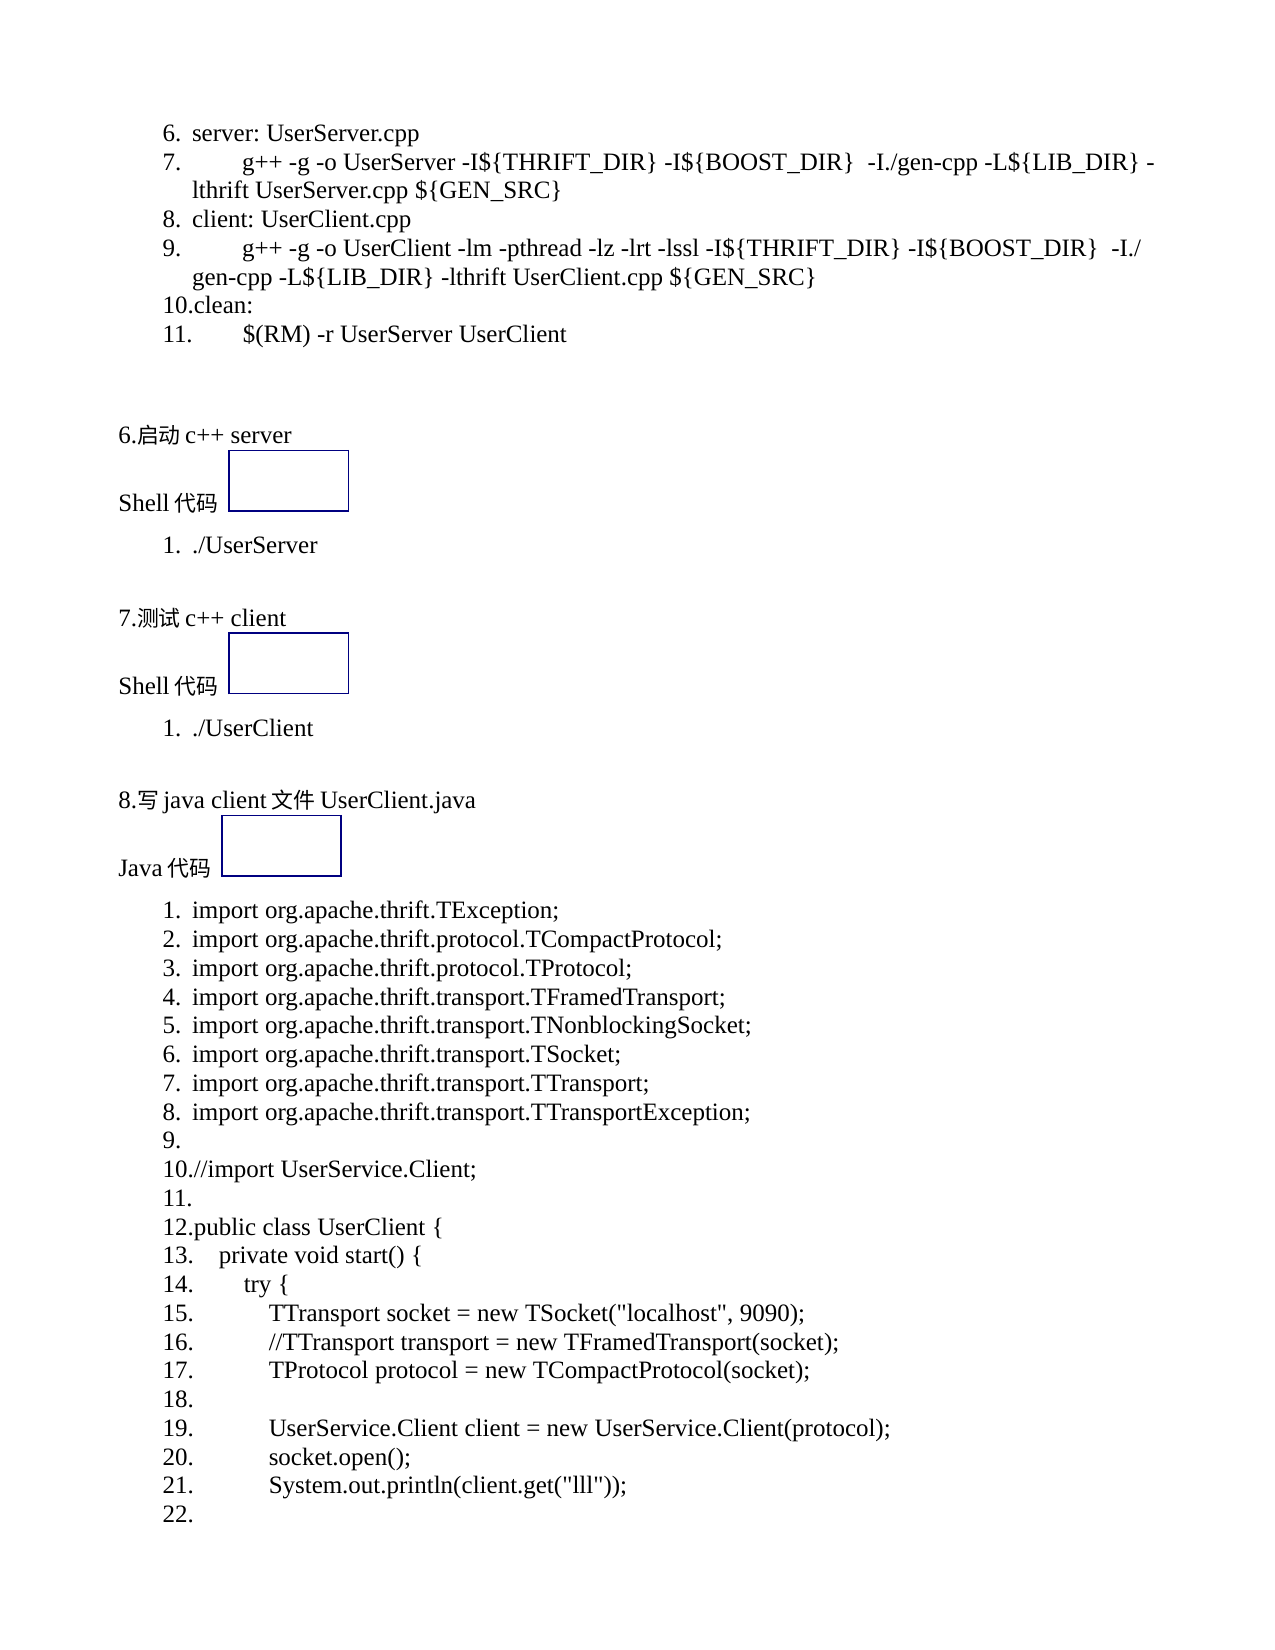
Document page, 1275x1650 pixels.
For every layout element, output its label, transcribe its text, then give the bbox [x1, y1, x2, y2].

list TTransport socket = new TSocket("localhost", 9090); [162, 1298, 1157, 1327]
list //TTransport transport = new TFramedTransport(socket); [162, 1327, 1157, 1356]
list try { [162, 1269, 1157, 1298]
list import org.apache.thrift.transport.TTransport; [162, 1068, 1157, 1097]
list TProtocol protocol = new TCompactProtocol(socket); [162, 1356, 1157, 1384]
list UserService.Client client = new UserService.Client(protocol); [162, 1413, 1157, 1442]
list ./UserServer [162, 531, 1157, 559]
list $(RM) -r UserServer UserClient [162, 319, 1157, 348]
text 7.测试c++ client [118, 572, 1157, 632]
list clean: [162, 291, 1157, 319]
list client: UserClient.cpp [162, 204, 1157, 233]
list import org.apache.thrift.protocol.TProtocol; [162, 953, 1157, 982]
list import org.apache.thrift.transport.TTransportException; [162, 1097, 1157, 1126]
list System.out.println(client.get("lll")); [162, 1471, 1157, 1499]
list g++ -g -o UserServer -I${THRIFT_DIR} -I${BOOST_DIR} -I./gen-cpp -L${LIB_DIR} -lthrift UserServer.cpp ${GEN_SRC} [162, 147, 1157, 204]
list import org.apache.thrift.TException; [162, 896, 1157, 924]
list server: UserServer.cpp [162, 118, 1157, 147]
list import org.apache.thrift.transport.TFramedTransport; [162, 982, 1157, 1011]
list import org.apache.thrift.transport.TNonblockingSocket; [162, 1011, 1157, 1039]
list import org.apache.thrift.transport.TSocket; [162, 1039, 1157, 1068]
text Shell代码 [118, 450, 1157, 518]
text Shell代码 [118, 632, 1157, 701]
list socket.open(); [162, 1442, 1157, 1471]
list ./UserClient [162, 713, 1157, 742]
list private void start() { [162, 1241, 1157, 1269]
list //import UserService.Client; [162, 1154, 1157, 1183]
list import org.apache.thrift.protocol.TCompactProtocol; [162, 924, 1157, 953]
text Java代码 [118, 815, 1157, 883]
text 6.启动c++ server [118, 361, 1157, 450]
list g++ -g -o UserClient -lm -pthread -lz -lrt -lssl -I${THRIFT_DIR} -I${BOOST_DIR} -I./gen-cpp -L${LIB_DIR} -lthrift UserClient.cpp ${GEN_SRC} [162, 233, 1157, 291]
list public class UserClient { [162, 1212, 1157, 1241]
text 8.写java client文件UserClient.java [118, 754, 1157, 815]
